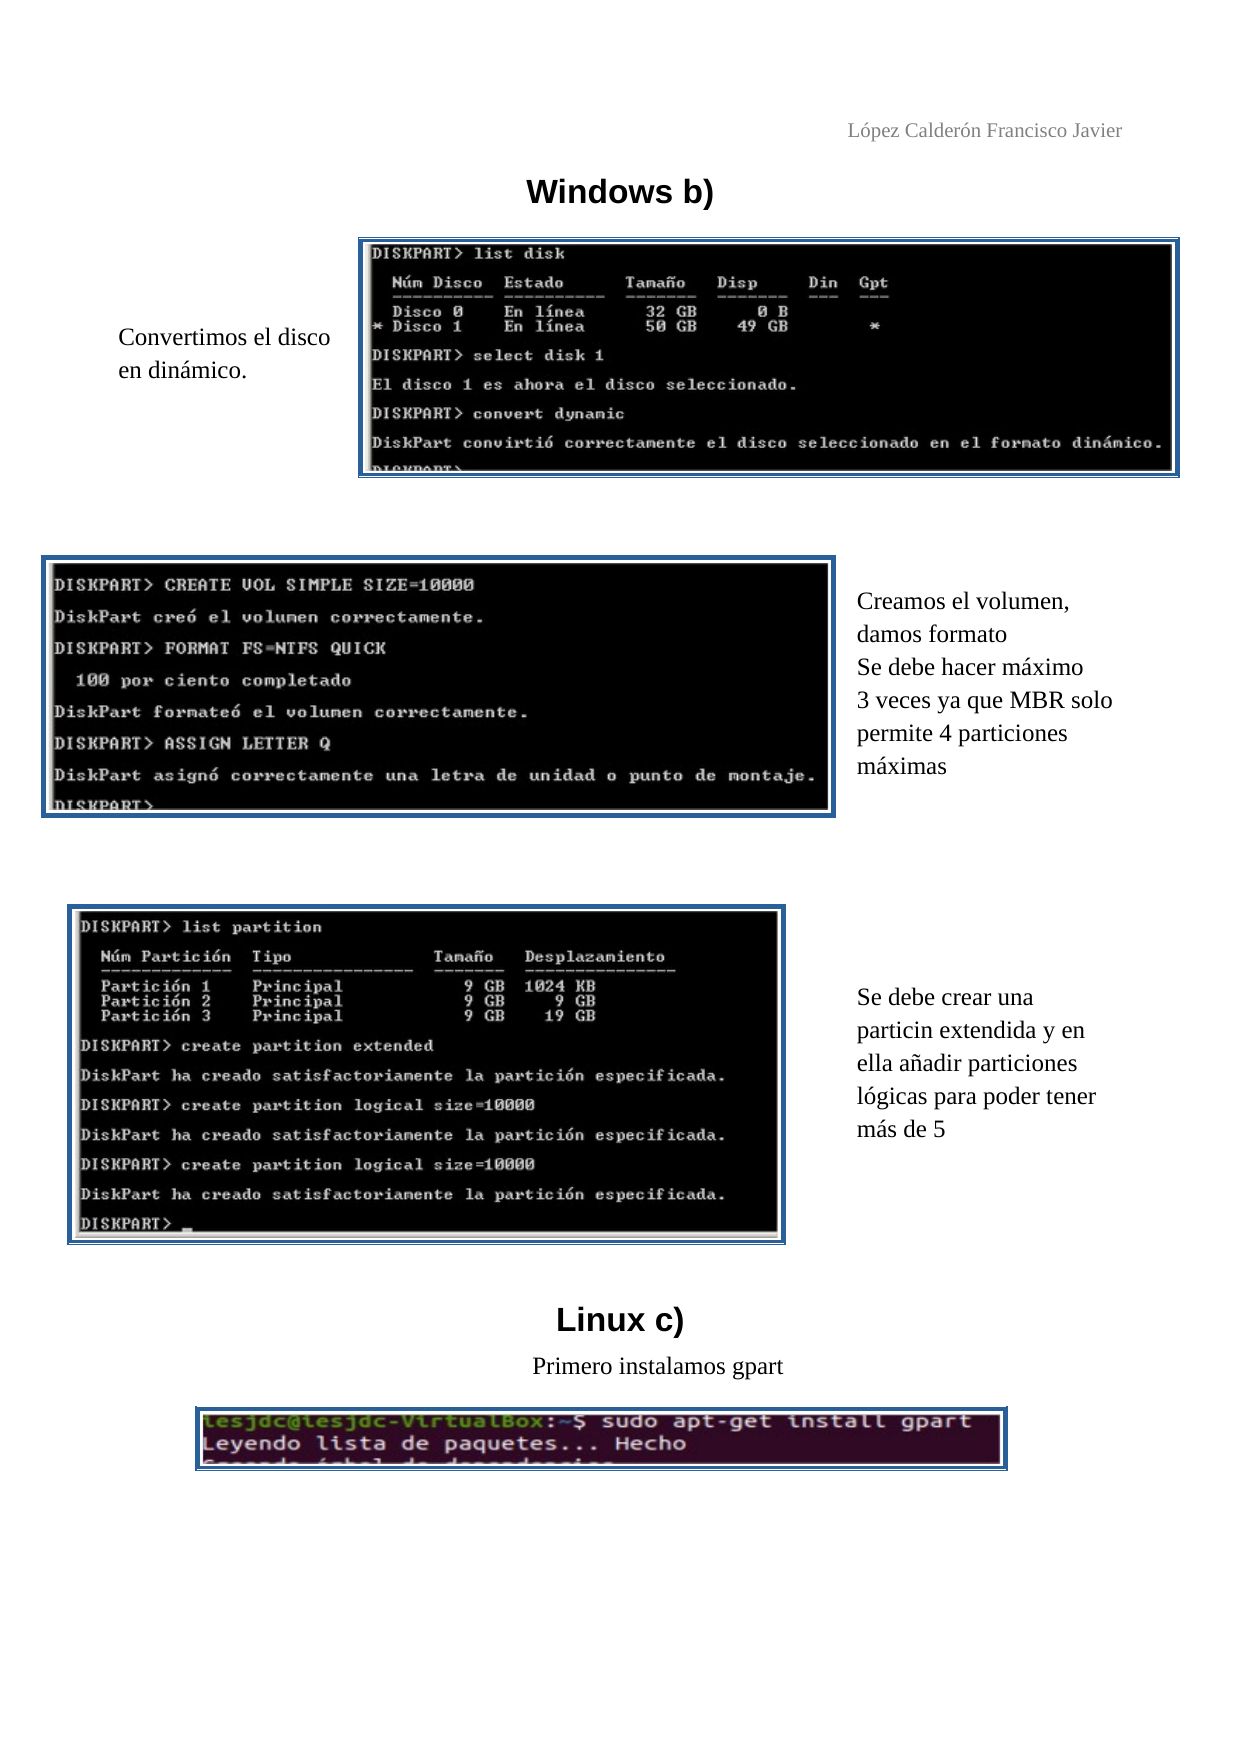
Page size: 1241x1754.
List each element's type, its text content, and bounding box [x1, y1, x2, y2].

text 3 veces ya que MBR solo [836, 685, 1122, 714]
picture [48, 563, 829, 810]
list Primero instalamos gpart [156, 1351, 1122, 1380]
picture [202, 1414, 1001, 1464]
text Convertimos el disco [118, 322, 358, 351]
text damos formato [836, 619, 1122, 648]
subtitle Windows b) [118, 172, 1122, 210]
picture [75, 911, 778, 1238]
text Se debe hacer máximo [836, 652, 1122, 681]
text en dinámico. [118, 355, 358, 384]
text Creamos el volumen, [836, 586, 1122, 615]
text permite 4 particiones [836, 718, 1122, 747]
text Se debe crear una particin extendida y en ella añadir particiones lógicas para poder tener más de 5 [786, 982, 1122, 1143]
subtitle Linux c) [118, 1300, 1122, 1339]
picture [365, 244, 1172, 471]
text máximas [836, 751, 1122, 780]
